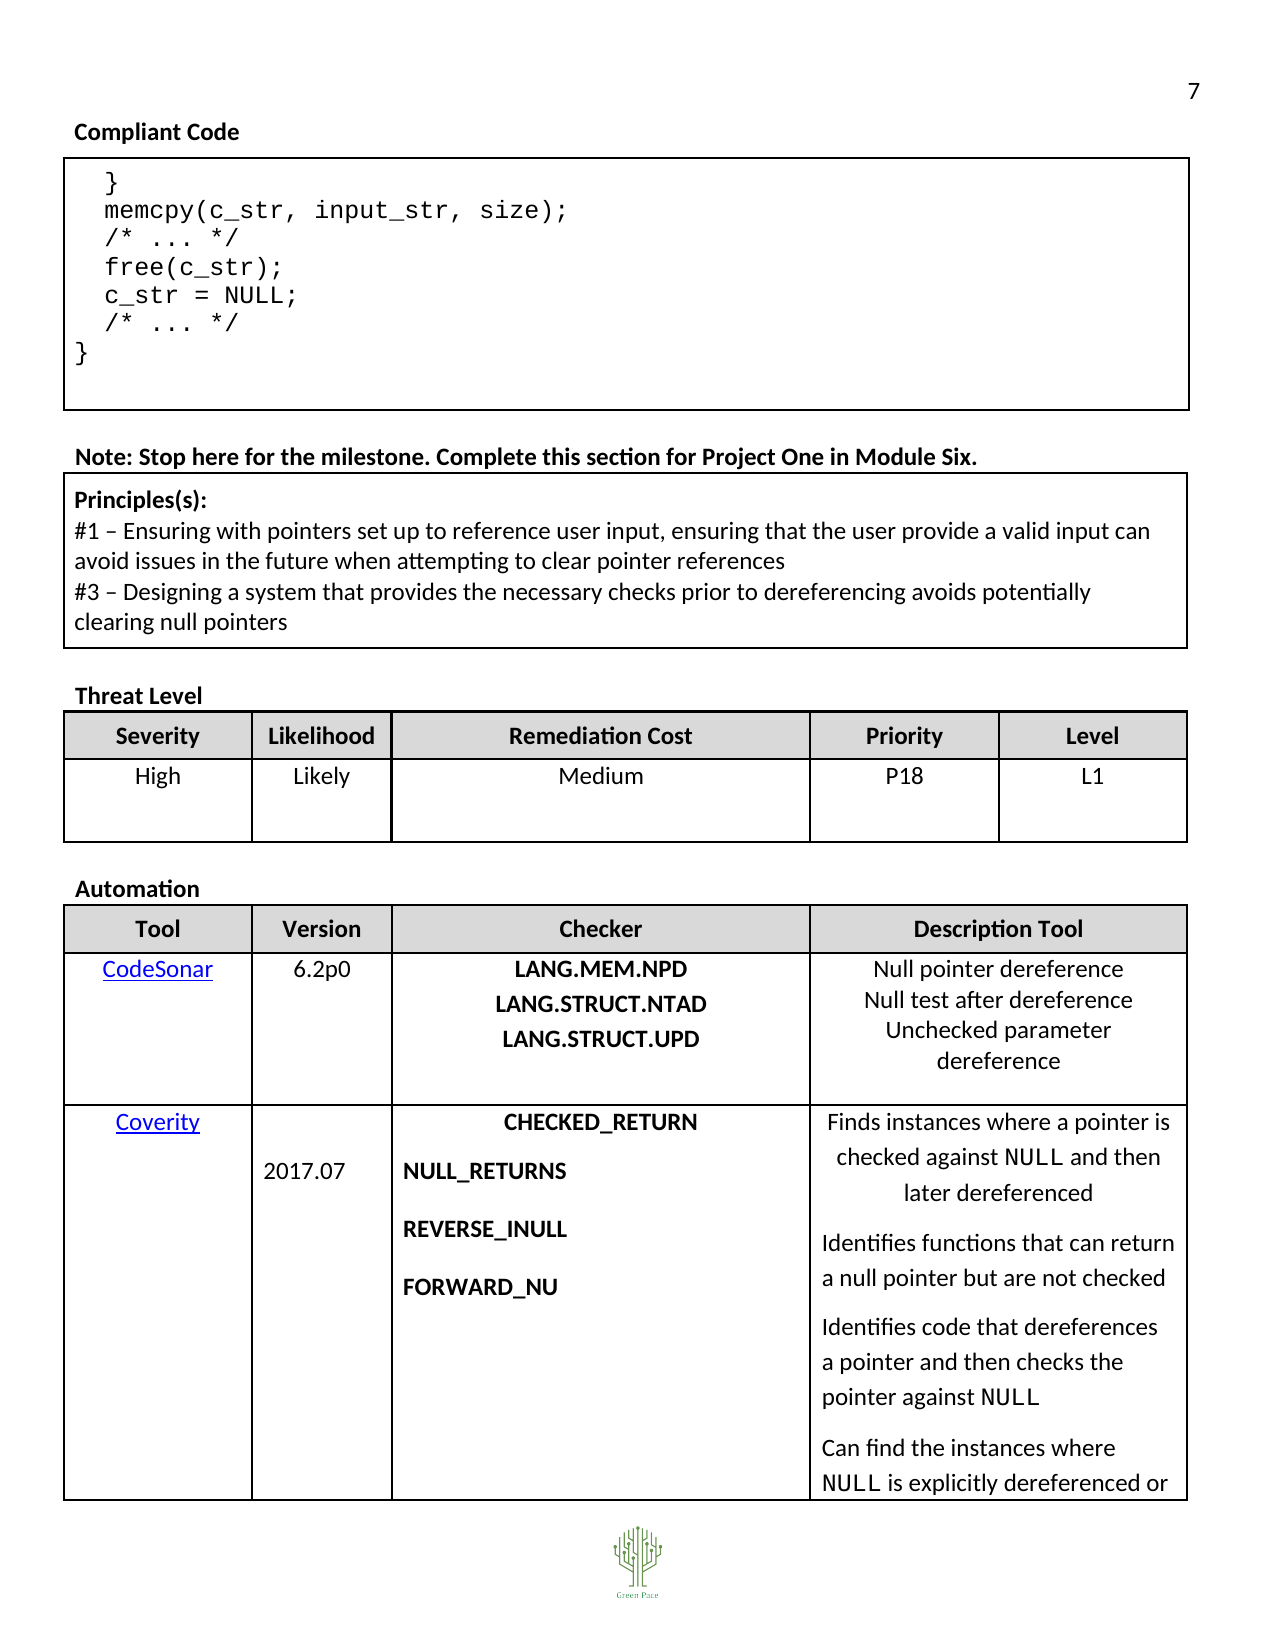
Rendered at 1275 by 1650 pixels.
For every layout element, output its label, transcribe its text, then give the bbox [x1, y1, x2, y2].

text Automation [75, 873, 1200, 904]
table_cell Likely [253, 760, 390, 841]
table_header Version [253, 906, 391, 952]
text Threat Level [75, 680, 1200, 710]
table_cell 2017.07 [253, 1106, 391, 1499]
table_header Level [1000, 713, 1186, 758]
table_cell Coverity [65, 1106, 251, 1499]
table_header Severity [65, 713, 251, 758]
table_cell LANG.MEM.NPD LANG.STRUCT.NTAD LANG.STRUCT.UPD [393, 954, 809, 1104]
table_cell Null pointer dereference Null test after dereference Unchecked parameter dereference [811, 954, 1186, 1104]
table_cell CHECKED_RETURN NULL_RETURNS REVERSE_INULL FORWARD_NU [393, 1106, 809, 1499]
table_cell L1 [1000, 760, 1186, 841]
table_header Priority [811, 713, 998, 758]
table_cell } memcpy(c_str, input_str, size); /* ... */ free(c_str); c_str = NULL; /* ... */ } [65, 159, 1188, 409]
table_header Tool [65, 906, 251, 952]
table_header Likelihood [253, 713, 390, 758]
table_cell High [65, 760, 251, 841]
table_cell P18 [811, 760, 998, 841]
table_cell Finds instances where a pointer is checked against NULL and then later dereferenced Identifies functions that can return a null pointer but are not checked Identifies code that dereferences a pointer and then checks the pointer against NULL Can find the instances where NULL is explicitly dereferenced or [811, 1106, 1186, 1499]
table_cell CodeSonar [65, 954, 251, 1104]
text Note: Stop here for the milestone. Complete this section for Project One in Module Six. [75, 441, 1200, 472]
table_cell 6.2p0 [253, 954, 391, 1104]
table_header Description Tool [811, 906, 1186, 952]
table_header Checker [393, 906, 809, 952]
table_header Remediation Cost [393, 713, 809, 758]
table_header Compliant Code [64, 106, 1189, 157]
table_header Principles(s): #1 – Ensuring with pointers set up to reference user input, ensuring that the user provide a valid input can avoid issues in the future when attempting to clear pointer references #3 – Designing a system that provides the necessary checks prior to dereferencing avoids potentially clearing null pointers [65, 474, 1186, 647]
picture [605, 1521, 670, 1606]
table_cell Medium [393, 760, 809, 841]
